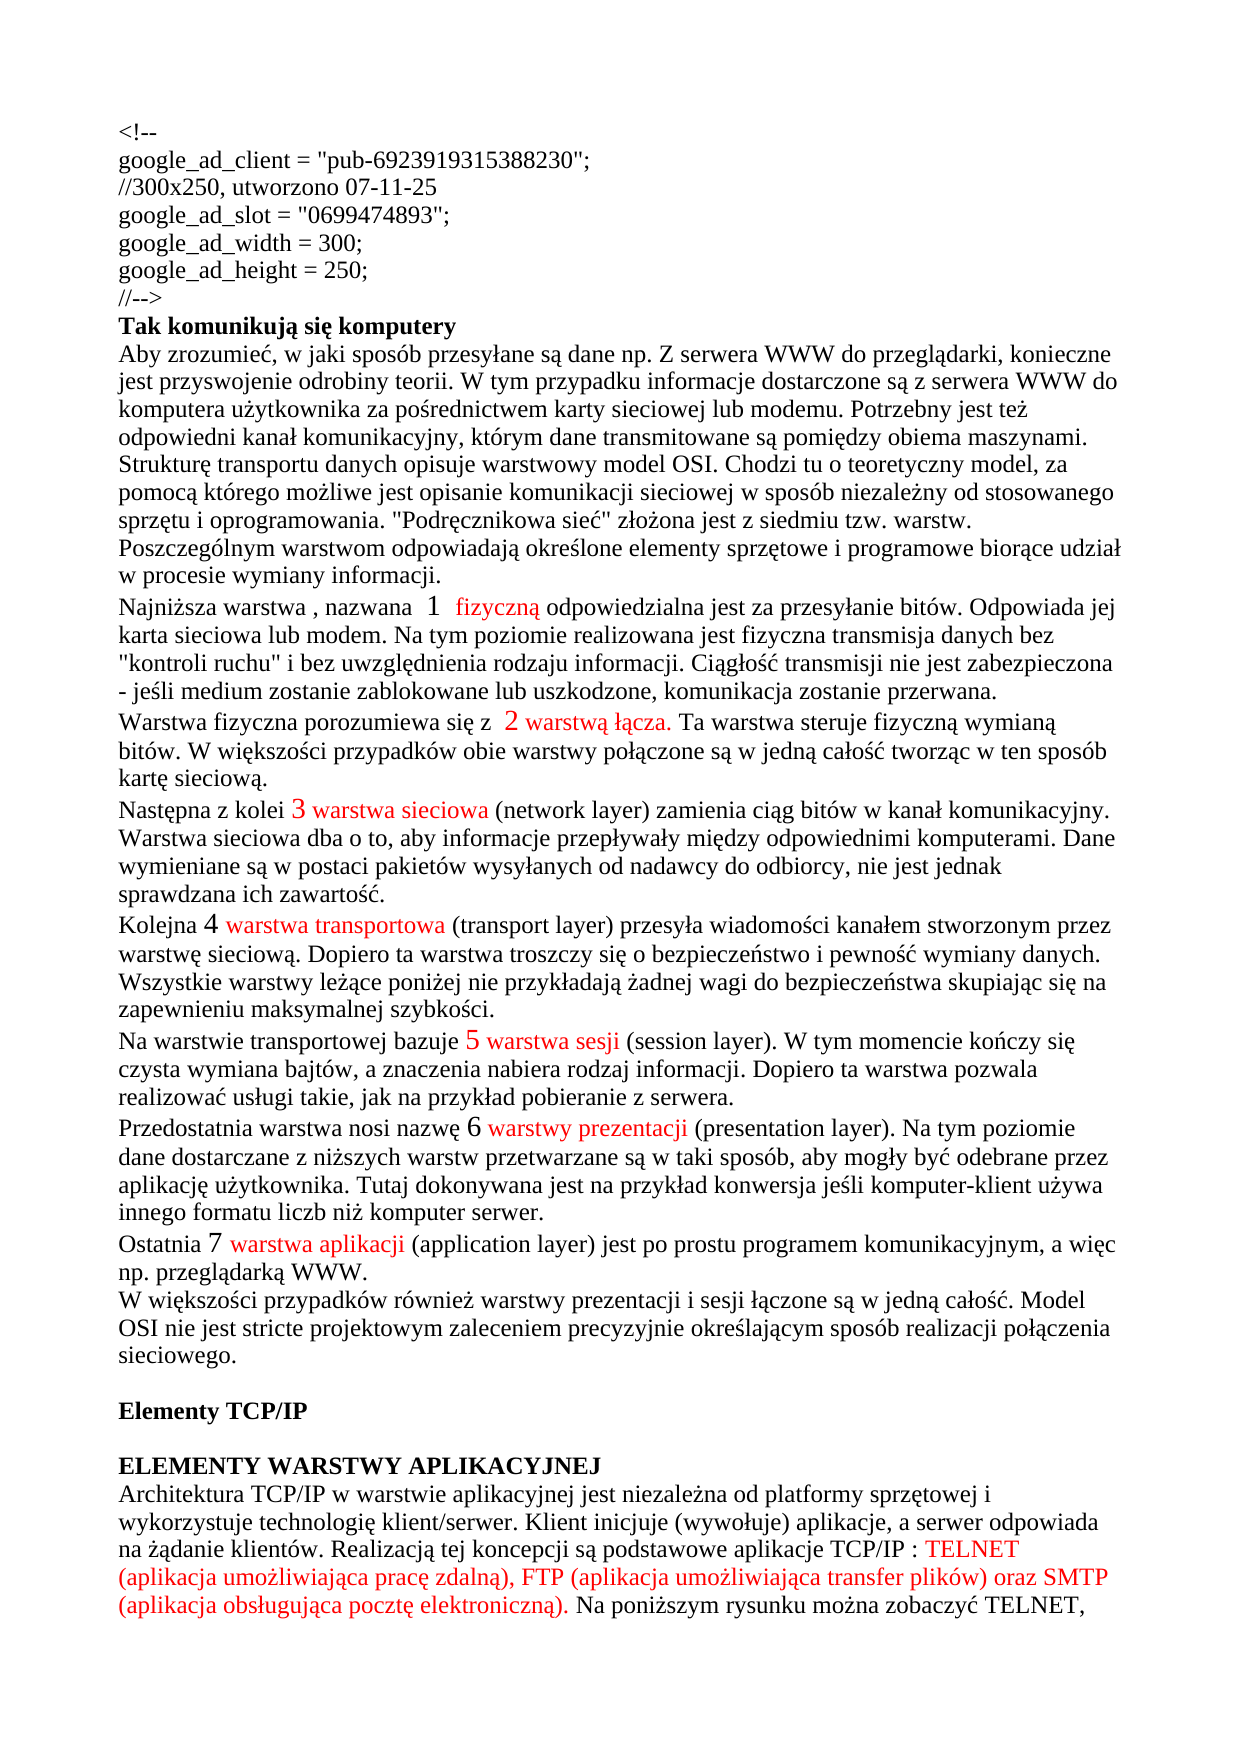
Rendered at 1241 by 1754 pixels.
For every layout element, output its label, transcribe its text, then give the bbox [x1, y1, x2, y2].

text <!-- google_ad_client = "pub-6923919315388230"; //300x250, utworzono 07-11-25 google_ad_slot = "0699474893"; google_ad_width = 300; google_ad_height = 250; //--> Tak komunikują się komputery Aby zrozumieć, w jaki sposób przesyłane są dane np. Z serwera WWW do przeglądarki, konieczne jest przyswojenie odrobiny teorii. W tym przypadku informacje dostarczone są z serwera WWW do komputera użytkownika za pośrednictwem karty sieciowej lub modemu. Potrzebny jest też odpowiedni kanał komunikacyjny, którym dane transmitowane są pomiędzy obiema maszynami. Strukturę transportu danych opisuje warstwowy model OSI. Chodzi tu o teoretyczny model, za pomocą którego możliwe jest opisanie komunikacji sieciowej w sposób niezależny od stosowanego sprzętu i oprogramowania. "Podręcznikowa sieć" złożona jest z siedmiu tzw. warstw. Poszczególnym warstwom odpowiadają określone elementy sprzętowe i programowe biorące udział w procesie wymiany informacji. Najniższa warstwa , nazwana 1 fizyczną odpowiedzialna jest za przesyłanie bitów. Odpowiada jej karta sieciowa lub modem. Na tym poziomie realizowana jest fizyczna transmisja danych bez "kontroli ruchu" i bez uwzględnienia rodzaju informacji. Ciągłość transmisji nie jest zabezpieczona - jeśli medium zostanie zablokowane lub uszkodzone, komunikacja zostanie przerwana. Warstwa fizyczna porozumiewa się z 2 warstwą łącza. Ta warstwa steruje fizyczną wymianą bitów. W większości przypadków obie warstwy połączone są w jedną całość tworząc w ten sposób kartę sieciową. Następna z kolei 3 warstwa sieciowa (network layer) zamienia ciąg bitów w kanał komunikacyjny. Warstwa sieciowa dba o to, aby informacje przepływały między odpowiednimi komputerami. Dane wymieniane są w postaci pakietów wysyłanych od nadawcy do odbiorcy, nie jest jednak sprawdzana ich zawartość. Kolejna 4 warstwa transportowa (transport layer) przesyła wiadomości kanałem stworzonym przez warstwę sieciową. Dopiero ta warstwa troszczy się o bezpieczeństwo i pewność wymiany danych. Wszystkie warstwy leżące poniżej nie przykładają żadnej wagi do bezpieczeństwa skupiając się na zapewnieniu maksymalnej szybkości. Na warstwie transportowej bazuje 5 warstwa sesji (session layer). W tym momencie kończy się czysta wymiana bajtów, a znaczenia nabiera rodzaj informacji. Dopiero ta warstwa pozwala realizować usługi takie, jak na przykład pobieranie z serwera. Przedostatnia warstwa nosi nazwę 6 warstwy prezentacji (presentation layer). Na tym poziomie dane dostarczane z niższych warstw przetwarzane są w taki sposób, aby mogły być odebrane przez aplikację użytkownika. Tutaj dokonywana jest na przykład konwersja jeśli komputer-klient używa innego formatu liczb niż komputer serwer. Ostatnia 7 warstwa aplikacji (application layer) jest po prostu programem komunikacyjnym, a więc np. przeglądarką WWW. W większości przypadków również warstwy prezentacji i sesji łączone są w jedną całość. Model OSI nie jest stricte projektowym zaleceniem precyzyjnie określającym sposób realizacji połączenia sieciowego. Elementy TCP/IP ELEMENTY WARSTWY APLIKACYJNEJ Architektura TCP/IP w warstwie aplikacyjnej jest niezależna od platformy sprzętowej i wykorzystuje technologię klient/serwer. Klient inicjuje (wywołuje) aplikacje, a serwer odpowiada na żądanie klientów. Realizacją tej koncepcji są podstawowe aplikacje TCP/IP : TELNET (aplikacja umożliwiająca pracę zdalną), FTP (aplikacja umożliwiająca transfer plików) oraz SMTP (aplikacja obsługująca pocztę elektroniczną). Na poniższym rysunku można zobaczyć TELNET, [118, 118, 1122, 1619]
